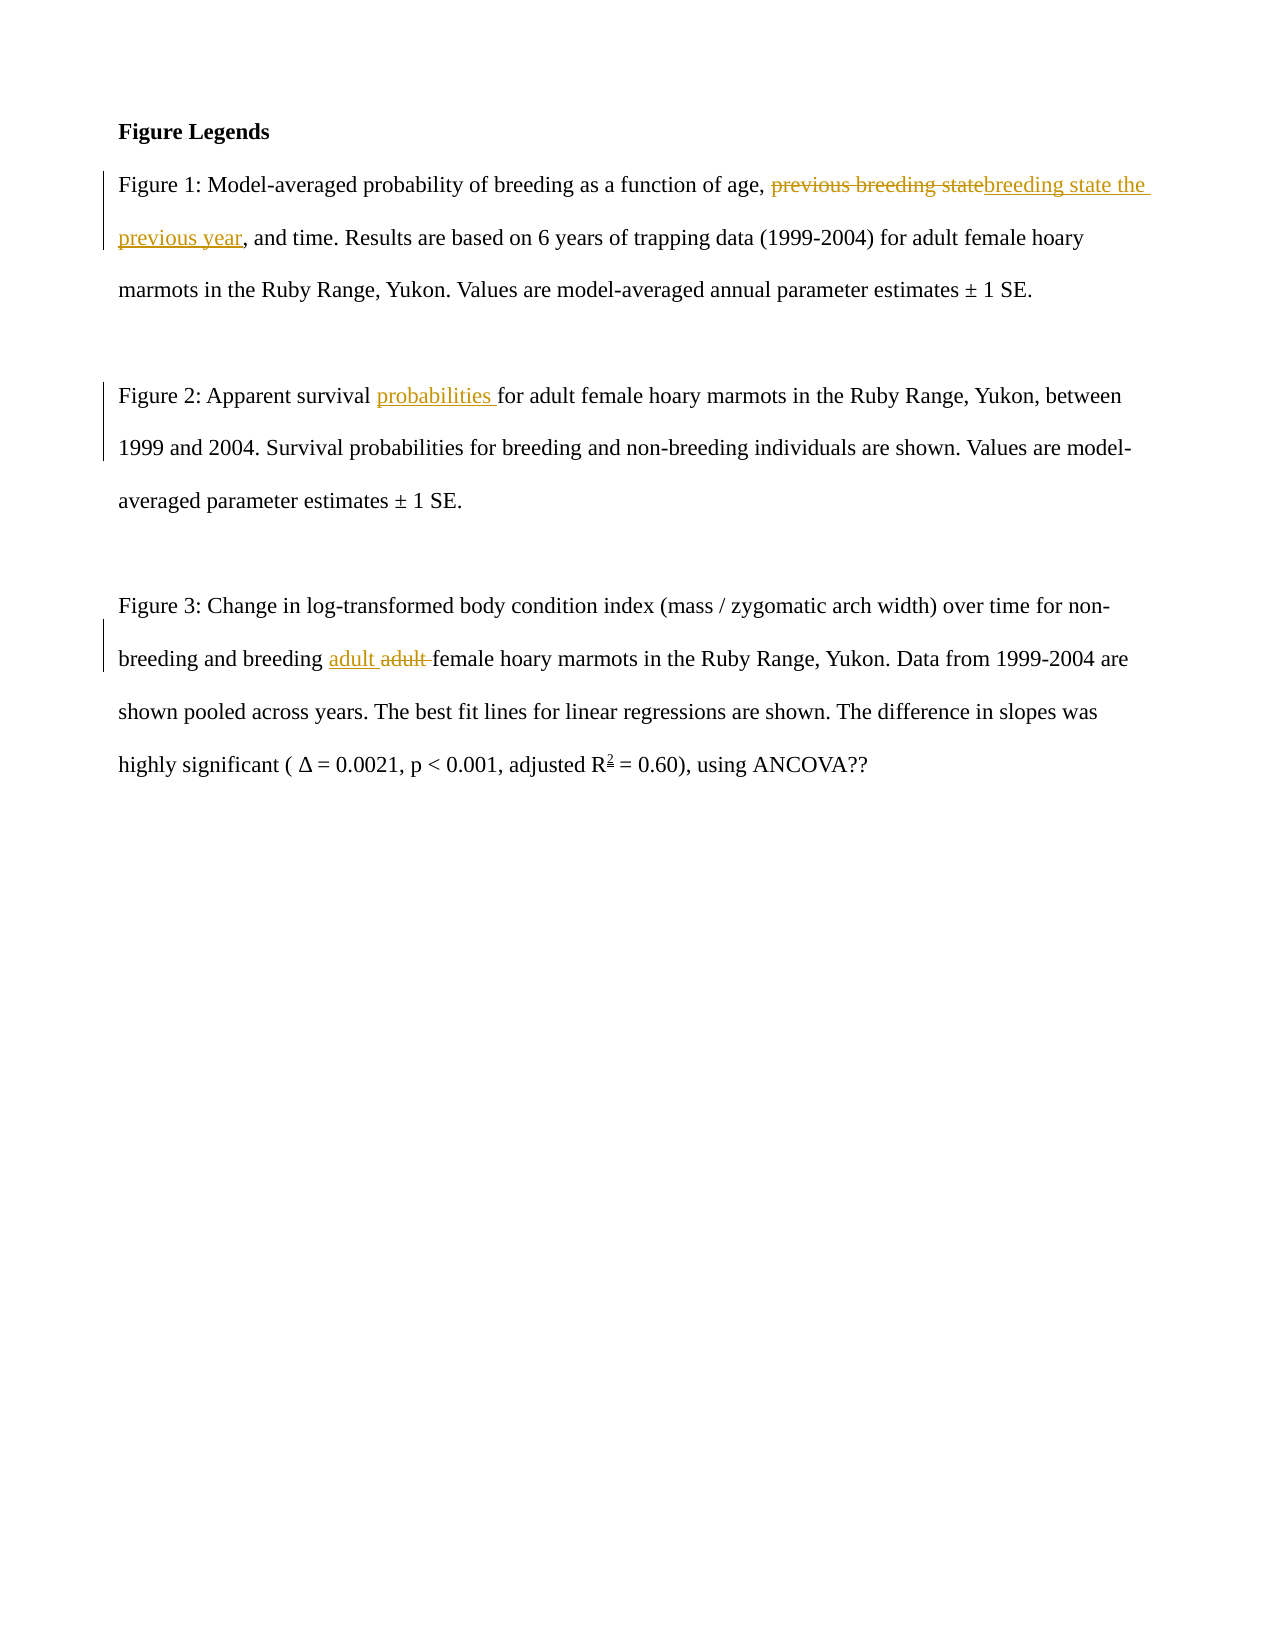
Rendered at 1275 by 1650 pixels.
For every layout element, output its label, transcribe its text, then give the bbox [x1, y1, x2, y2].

text Figure 1: Model-averaged probability of breeding as a function of age, breeding state the previous year, and time. Results are based on 6 years of trapping data (1999-2004) for adult female hoary marmots in the Ruby Range, Yukon. Values are model-averaged annual parameter estimates ± 1 SE. [118, 171, 1157, 303]
text Figure 2: Apparent survival probabilities for adult female hoary marmots in the Ruby Range, Yukon, between 1999 and 2004. Survival probabilities for breeding and non-breeding individuals are shown. Values are model-averaged parameter estimates ± 1 SE. [118, 382, 1157, 513]
text Figure 3: Change in log-transformed body condition index (mass / zygomatic arch width) over time for non-breeding and breeding adult female hoary marmots in the Ruby Range, Yukon. Data from 1999-2004 are shown pooled across years. The best fit lines for linear regressions are shown. The difference in slopes was highly significant ( Δ = 0.0021, p < 0.001, adjusted R2 = 0.60), using ANCOVA?? [118, 592, 1157, 777]
text Figure Legends [118, 118, 1157, 144]
